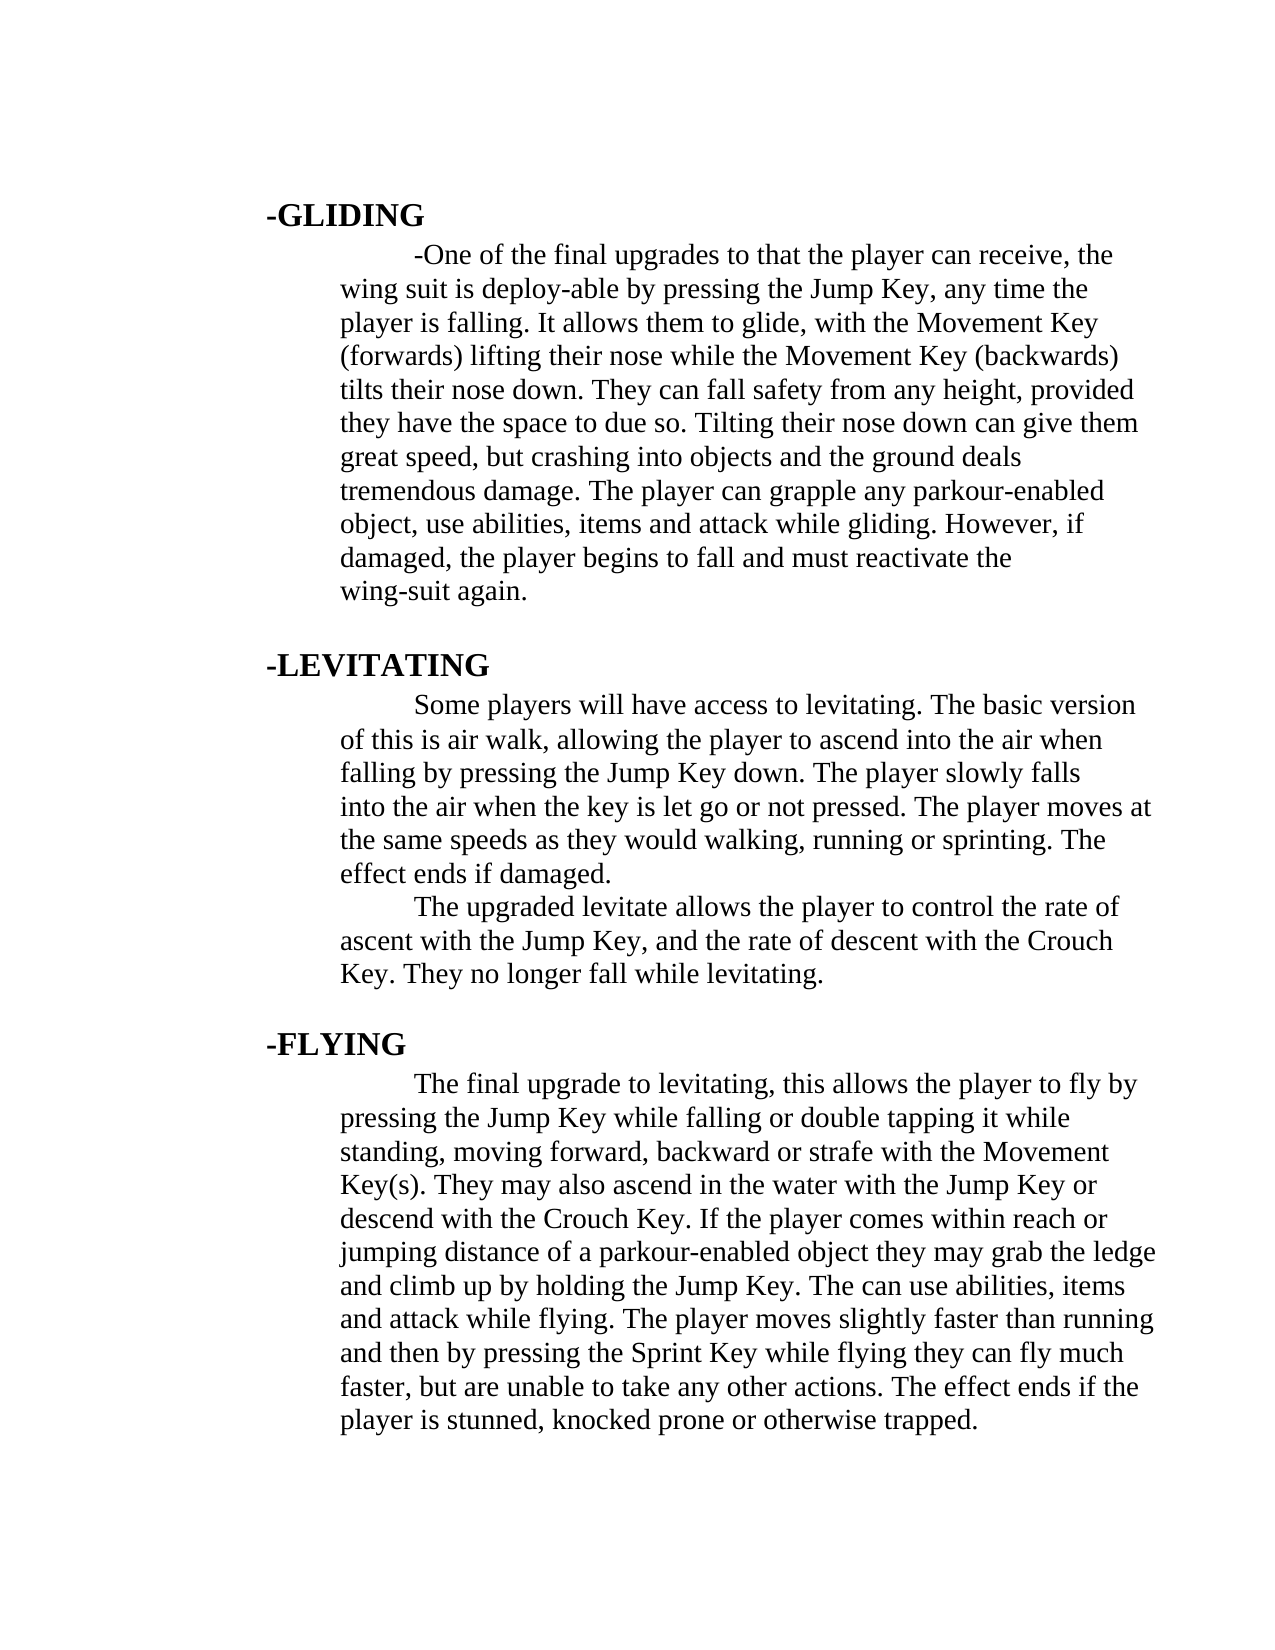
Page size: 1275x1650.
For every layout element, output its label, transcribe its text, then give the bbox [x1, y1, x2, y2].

text -One of the final upgrades to that the player can receive, the wing suit is deploy-able by pressing the Jump Key, any time the player is falling. It allows them to glide, with the Movement Key (forwards) lifting their nose while the Movement Key (backwards) tilts their nose down. They can fall safety from any height, provided they have the space to due so. Tilting their nose down can give them great speed, but crashing into objects and the ground deals tremendous damage. The player can grapple any parkour-enabled object, use abilities, items and attack while gliding. However, if damaged, the player begins to fall and must reactivate the wing-suit again. [118, 233, 1157, 607]
text The final upgrade to levitating, this allows the player to fly by pressing the Jump Key while falling or double tapping it while standing, moving forward, backward or strafe with the Movement Key(s). They may also ascend in the water with the Jump Key or descend with the Crouch Key. If the player comes within reach or jumping distance of a parkour-enabled object they may grab the ledge and climb up by holding the Jump Key. The can use abilities, items and attack while flying. The player moves slightly faster than running and then by pressing the Sprint Key while flying they can fly much faster, but are unable to take any other actions. The effect ends if the player is stunned, knocked prone or otherwise trapped. [118, 1062, 1157, 1436]
text -LEVITATING [118, 645, 1157, 683]
text -FLYING [118, 1024, 1157, 1062]
text The upgraded levitate allows the player to control the rate of ascent with the Jump Key, and the rate of descent with the Crouch Key. They no longer fall while levitating. [118, 889, 1157, 990]
text Some players will have access to levitating. The basic version of this is air walk, allowing the player to ascend into the air when falling by pressing the Jump Key down. The player slowly falls into the air when the key is let go or not pressed. The player moves at the same speeds as they would walking, running or sprinting. The effect ends if damaged. [118, 683, 1157, 889]
text -GLIDING [118, 195, 1157, 233]
